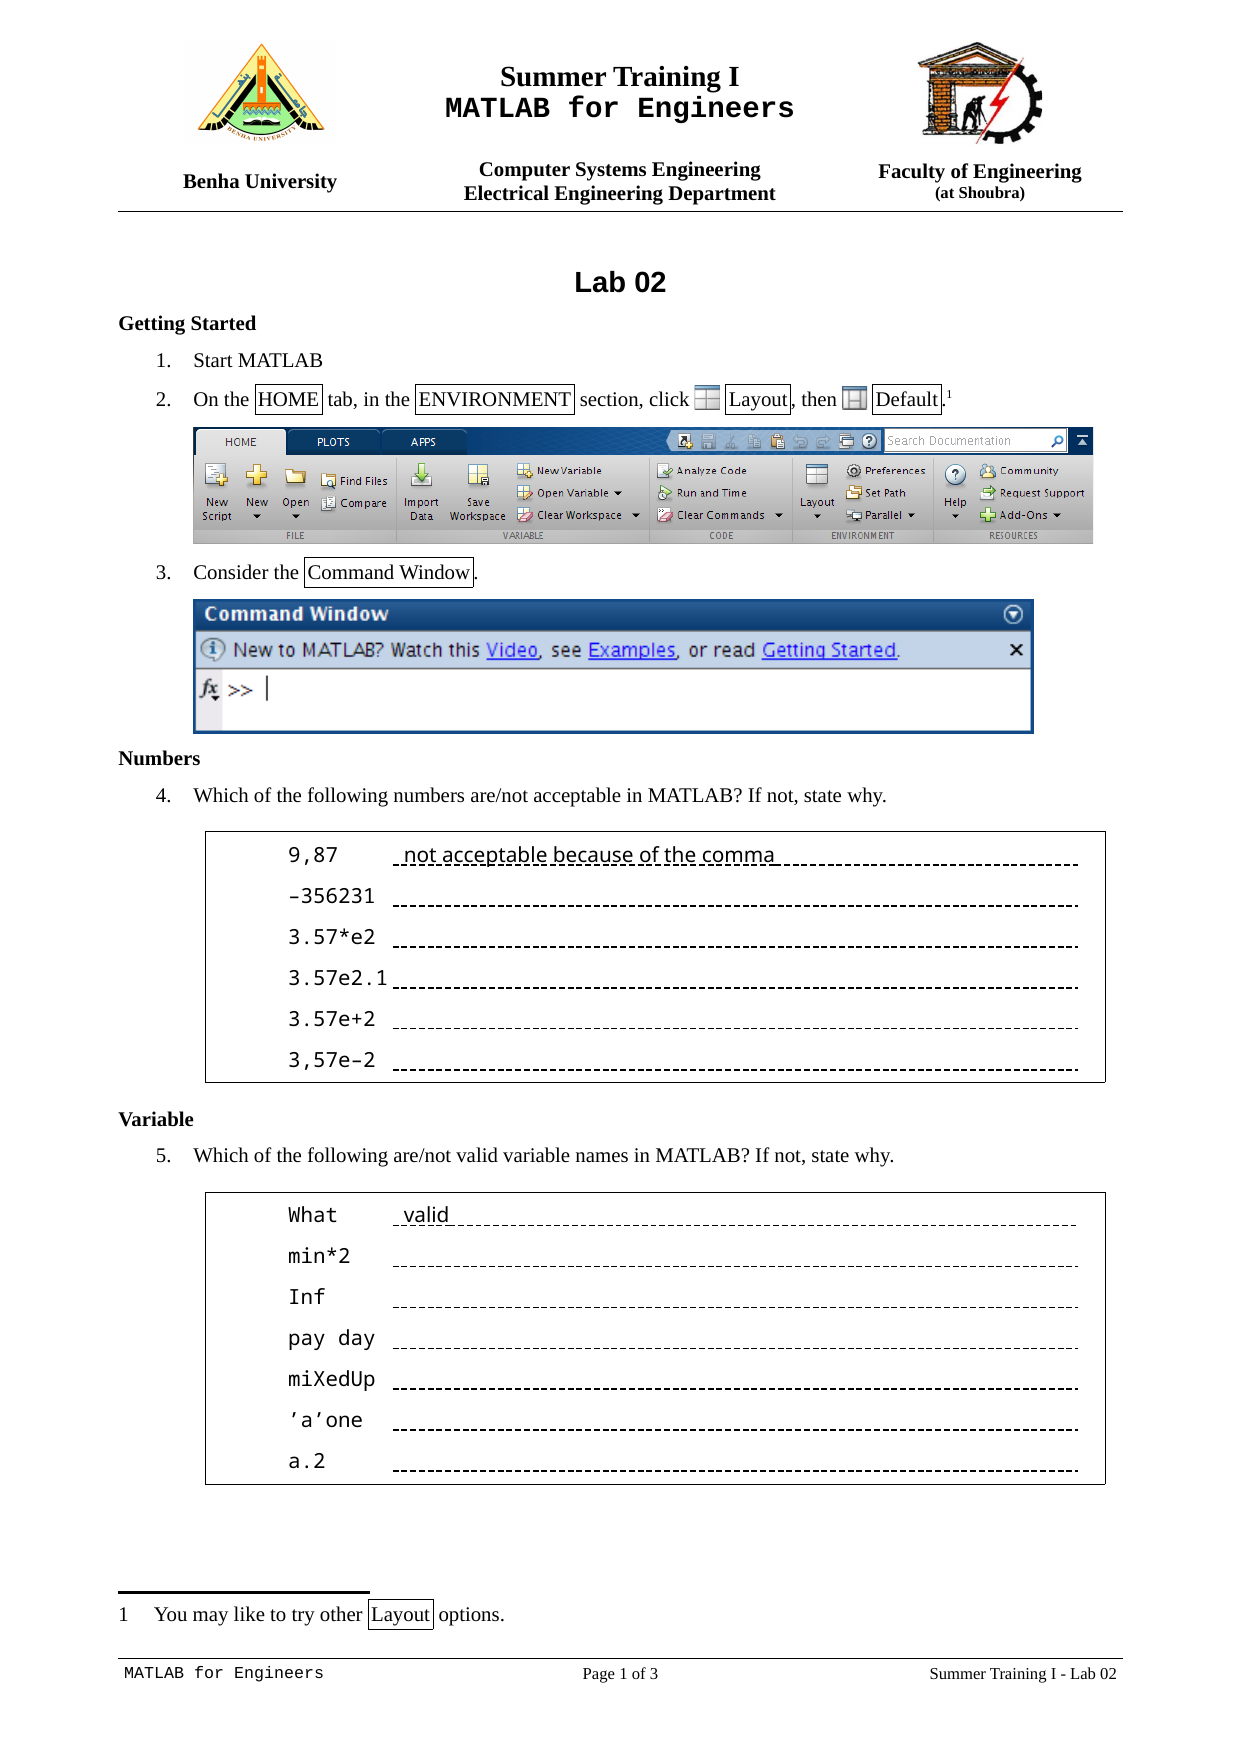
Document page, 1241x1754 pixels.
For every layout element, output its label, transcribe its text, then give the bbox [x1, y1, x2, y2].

list On the HOME tab, in the ENVIRONMENT section, click Layout, then Default. [416, 385, 574, 414]
list What valid [288, 1201, 1096, 1229]
picture [694, 385, 720, 410]
list On the HOME tab, in the ENVIRONMENT section, click Layout, then Default. [256, 385, 322, 414]
list 3.57e+2 [288, 1004, 1096, 1032]
list On the HOME tab, in the ENVIRONMENT section, click Layout, then Default. [873, 385, 941, 414]
list You may like to try other Layout [118, 1598, 433, 1629]
list miXedUp [288, 1364, 1096, 1393]
picture [917, 40, 1043, 146]
list On the HOME tab, in the ENVIRONMENT section, click Layout, then Default. [323, 384, 415, 414]
list a.2 [288, 1446, 1096, 1475]
title Lab 02 [118, 265, 1122, 299]
text Numbers [118, 746, 1122, 770]
picture [193, 599, 1034, 734]
picture [183, 40, 337, 146]
list On the HOME tab, in the ENVIRONMENT section, click Layout, then Default. [726, 385, 790, 414]
text Getting Started [118, 311, 1122, 335]
list On the HOME tab, in the ENVIRONMENT section, click Layout, then Default. [942, 384, 1122, 414]
list pay day [288, 1323, 1096, 1352]
list Consider the Command Window. [474, 557, 1122, 587]
list Consider the Command Window. [156, 557, 304, 587]
list –356231 [288, 881, 1096, 909]
list ’a’one [288, 1405, 1096, 1434]
list options. [434, 1598, 1122, 1629]
list On the HOME tab, in the ENVIRONMENT section, click Layout, then Default. [791, 384, 872, 414]
list Consider the Command Window. [305, 558, 473, 587]
list On the HOME tab, in the ENVIRONMENT section, click Layout, then Default. [156, 384, 255, 414]
list Which of the following numbers are/not acceptable in MATLAB? If not, state why. [156, 783, 1122, 807]
list Start MATLAB [156, 348, 1122, 372]
text Variable [118, 1107, 1122, 1131]
picture [842, 386, 868, 410]
list 3,57e–2 [288, 1045, 1096, 1073]
list On the HOME tab, in the ENVIRONMENT section, click Layout, then Default. [575, 384, 725, 414]
list Which of the following are/not valid variable names in MATLAB? If not, state why. [156, 1143, 1122, 1167]
list Inf [288, 1282, 1096, 1311]
list min*2 [288, 1242, 1096, 1270]
list 3.57e2.1 [288, 963, 1096, 991]
picture [193, 427, 1094, 544]
list 3.57*e2 [288, 922, 1096, 951]
list 9,87 not acceptable because of the comma [288, 840, 1096, 869]
